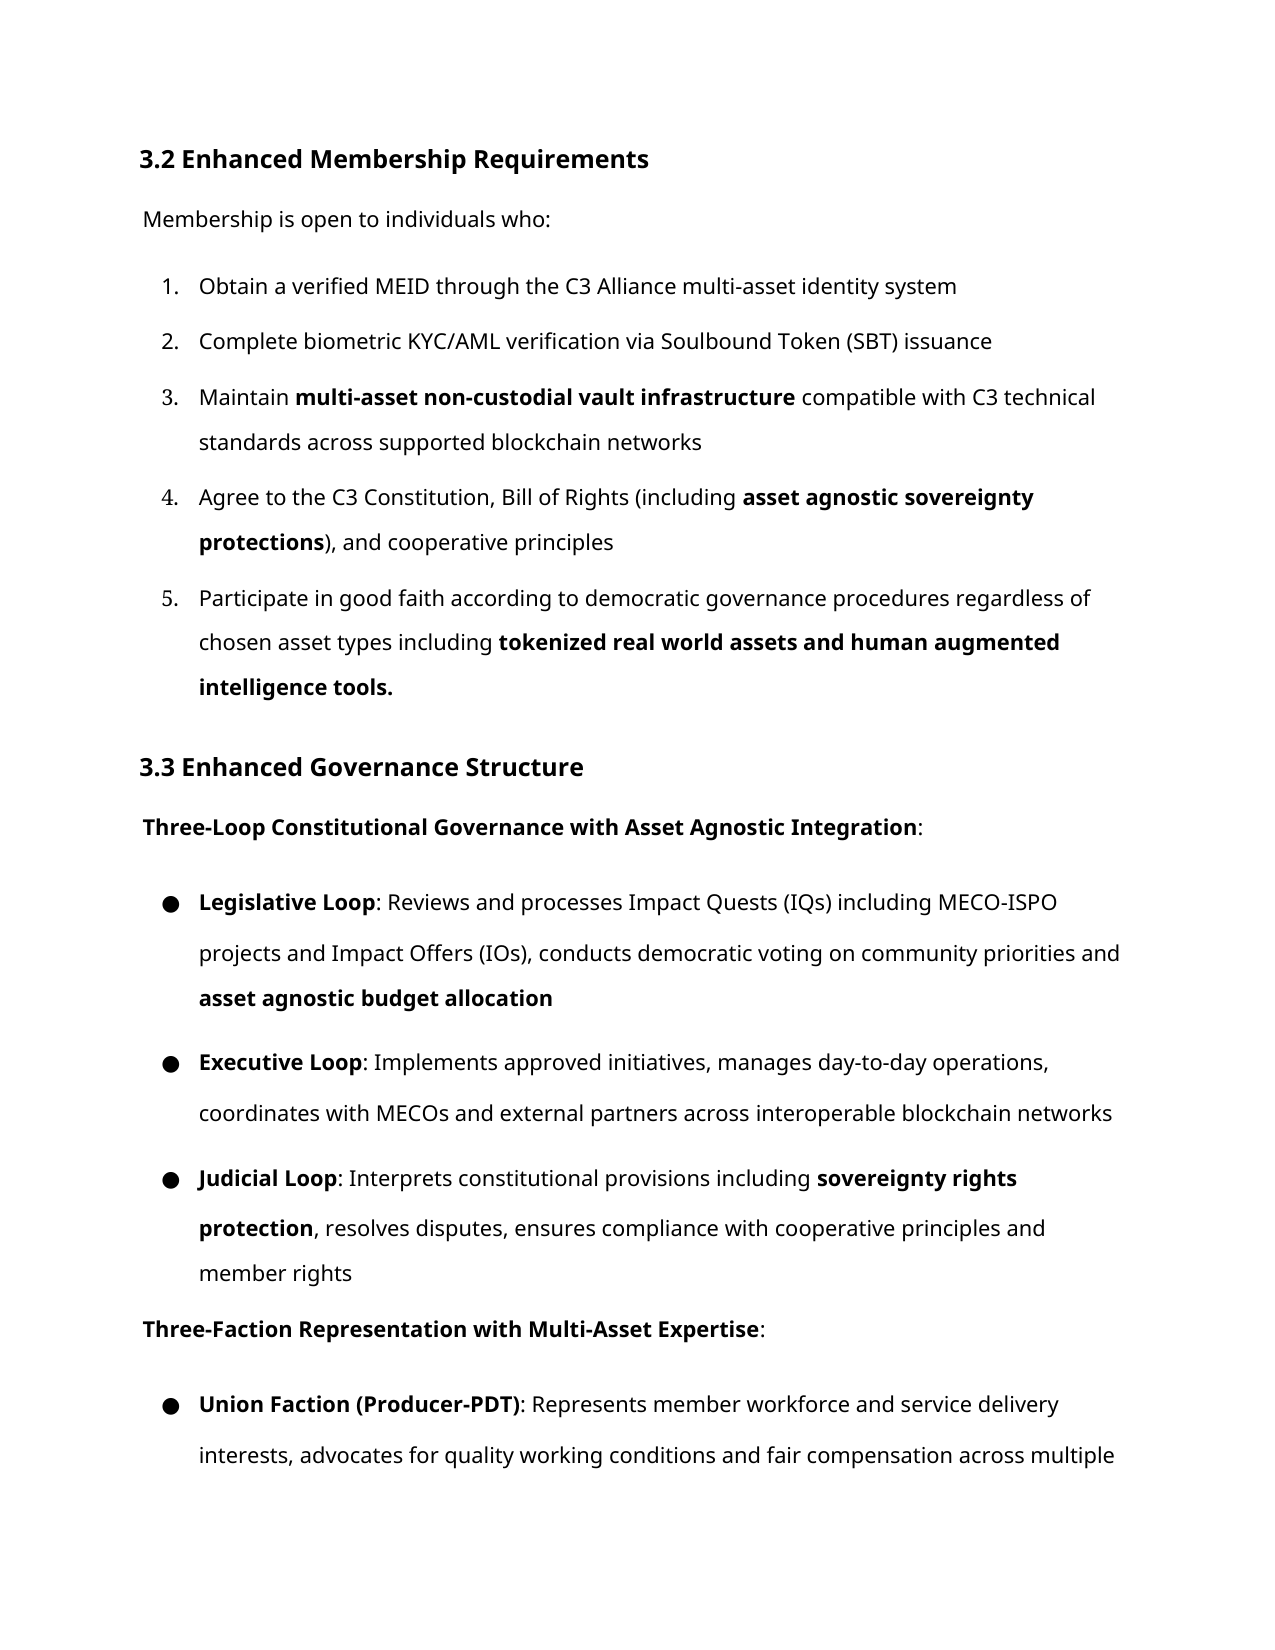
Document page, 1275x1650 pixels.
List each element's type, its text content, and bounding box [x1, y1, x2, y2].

list Executive Loop: Implements approved initiatives, manages day-to-day operations, coordinates with MECOs and external partners across interoperable blockchain networks [161, 1038, 1133, 1128]
list Legislative Loop: Reviews and processes Impact Quests (IQs) including MECO-ISPO projects and Impact Offers (IOs), conducts democratic voting on community priorities and asset agnostic budget allocation [161, 878, 1133, 1012]
list Union Faction (Producer-PDT): Represents member workforce and service delivery interests, advocates for quality working conditions and fair compensation across multiple [161, 1380, 1133, 1470]
text Three-Faction Representation with Multi-Asset Expertise: [142, 1314, 1133, 1343]
list Agree to the C3 Constitution, Bill of Rights (including asset agnostic sovereignty protections), and cooperative principles [161, 482, 1133, 557]
text 3.3 Enhanced Governance Structure [139, 749, 1133, 783]
list Judicial Loop: Interprets constitutional provisions including sovereignty rights protection, resolves disputes, ensures compliance with cooperative principles and member rights [161, 1153, 1133, 1288]
list Obtain a verified MEID through the C3 Alliance multi-asset identity system [161, 271, 1133, 301]
list Maintain multi-asset non-custodial vault infrastructure compatible with C3 technical standards across supported blockchain networks [161, 382, 1133, 456]
list Participate in good faith according to democratic governance procedures regardless of chosen asset types including tokenized real world assets and human augmented intelligence tools. [161, 583, 1133, 702]
list Complete biometric KYC/AML verification via Soulbound Token (SBT) issuance [161, 326, 1133, 356]
text Membership is open to individuals who: [142, 204, 1133, 234]
text Three-Loop Constitutional Governance with Asset Agnostic Integration: [142, 811, 1133, 841]
text 3.2 Enhanced Membership Requirements [139, 142, 1133, 176]
